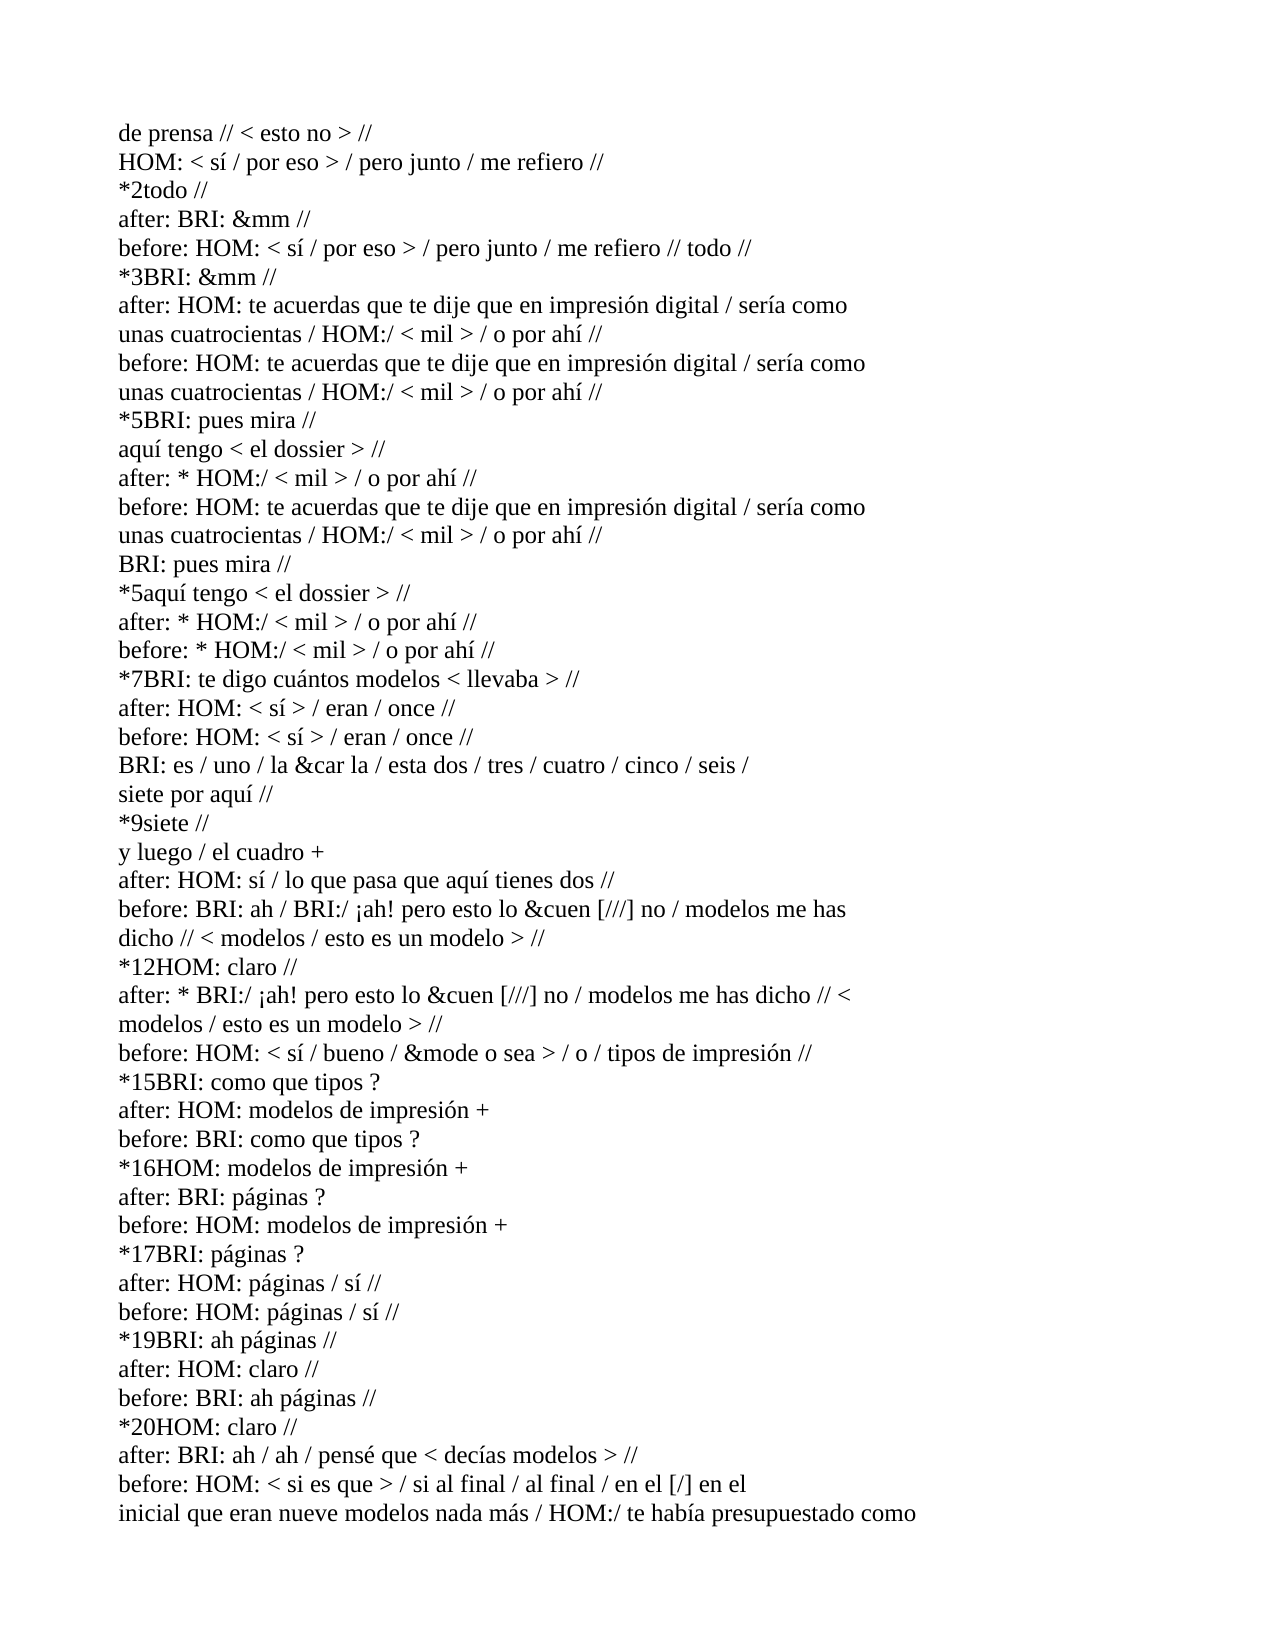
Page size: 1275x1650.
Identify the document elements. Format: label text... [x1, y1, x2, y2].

text BRI: pues mira // [118, 549, 1157, 578]
text unas cuatrocientas / HOM:/ < mil > / o por ahí // [118, 521, 1157, 549]
text before: HOM: páginas / sí // [118, 1297, 1157, 1326]
text after: HOM: sí / lo que pasa que aquí tienes dos // [118, 866, 1157, 894]
text y luego / el cuadro + [118, 837, 1157, 866]
text before: * HOM:/ < mil > / o por ahí // [118, 636, 1157, 664]
text dicho // < modelos / esto es un modelo > // [118, 923, 1157, 952]
text after: HOM: te acuerdas que te dije que en impresión digital / sería como [118, 291, 1157, 319]
text after: BRI: ah / ah / pensé que < decías modelos > // [118, 1441, 1157, 1469]
text after: * BRI:/ ¡ah! pero esto lo &cuen [///] no / modelos me has dicho // < [118, 981, 1157, 1009]
text before: BRI: como que tipos ? [118, 1124, 1157, 1153]
text after: * HOM:/ < mil > / o por ahí // [118, 463, 1157, 492]
text *16HOM: modelos de impresión + [118, 1153, 1157, 1182]
text HOM: < sí / por eso > / pero junto / me refiero // [118, 147, 1157, 176]
text *2todo // [118, 176, 1157, 204]
text before: BRI: ah páginas // [118, 1383, 1157, 1412]
text before: HOM: < sí > / eran / once // [118, 722, 1157, 751]
text *17BRI: páginas ? [118, 1239, 1157, 1268]
text unas cuatrocientas / HOM:/ < mil > / o por ahí // [118, 319, 1157, 348]
text siete por aquí // [118, 779, 1157, 808]
text after: BRI: &mm // [118, 204, 1157, 233]
text *7BRI: te digo cuántos modelos < llevaba > // [118, 664, 1157, 693]
text de prensa // < esto no > // [118, 118, 1157, 147]
text after: HOM: claro // [118, 1354, 1157, 1383]
text before: HOM: te acuerdas que te dije que en impresión digital / sería como [118, 348, 1157, 377]
text *5aquí tengo < el dossier > // [118, 578, 1157, 607]
text aquí tengo < el dossier > // [118, 434, 1157, 463]
text before: HOM: modelos de impresión + [118, 1211, 1157, 1239]
text *20HOM: claro // [118, 1412, 1157, 1441]
text *9siete // [118, 808, 1157, 837]
text before: BRI: ah / BRI:/ ¡ah! pero esto lo &cuen [///] no / modelos me has [118, 894, 1157, 923]
text inicial que eran nueve modelos nada más / HOM:/ te había presupuestado como [118, 1498, 1157, 1527]
text modelos / esto es un modelo > // [118, 1009, 1157, 1038]
text before: HOM: < sí / bueno / &mode o sea > / o / tipos de impresión // [118, 1038, 1157, 1067]
text *3BRI: &mm // [118, 262, 1157, 291]
text after: * HOM:/ < mil > / o por ahí // [118, 607, 1157, 636]
text before: HOM: < si es que > / si al final / al final / en el [/] en el [118, 1469, 1157, 1498]
text before: HOM: te acuerdas que te dije que en impresión digital / sería como [118, 492, 1157, 521]
text *5BRI: pues mira // [118, 406, 1157, 434]
text unas cuatrocientas / HOM:/ < mil > / o por ahí // [118, 377, 1157, 406]
text after: HOM: modelos de impresión + [118, 1096, 1157, 1124]
text after: HOM: páginas / sí // [118, 1268, 1157, 1297]
text after: BRI: páginas ? [118, 1182, 1157, 1211]
text *19BRI: ah páginas // [118, 1326, 1157, 1354]
text before: HOM: < sí / por eso > / pero junto / me refiero // todo // [118, 233, 1157, 262]
text after: HOM: < sí > / eran / once // [118, 693, 1157, 722]
text *15BRI: como que tipos ? [118, 1067, 1157, 1096]
text *12HOM: claro // [118, 952, 1157, 981]
text BRI: es / uno / la &car la / esta dos / tres / cuatro / cinco / seis / [118, 751, 1157, 779]
